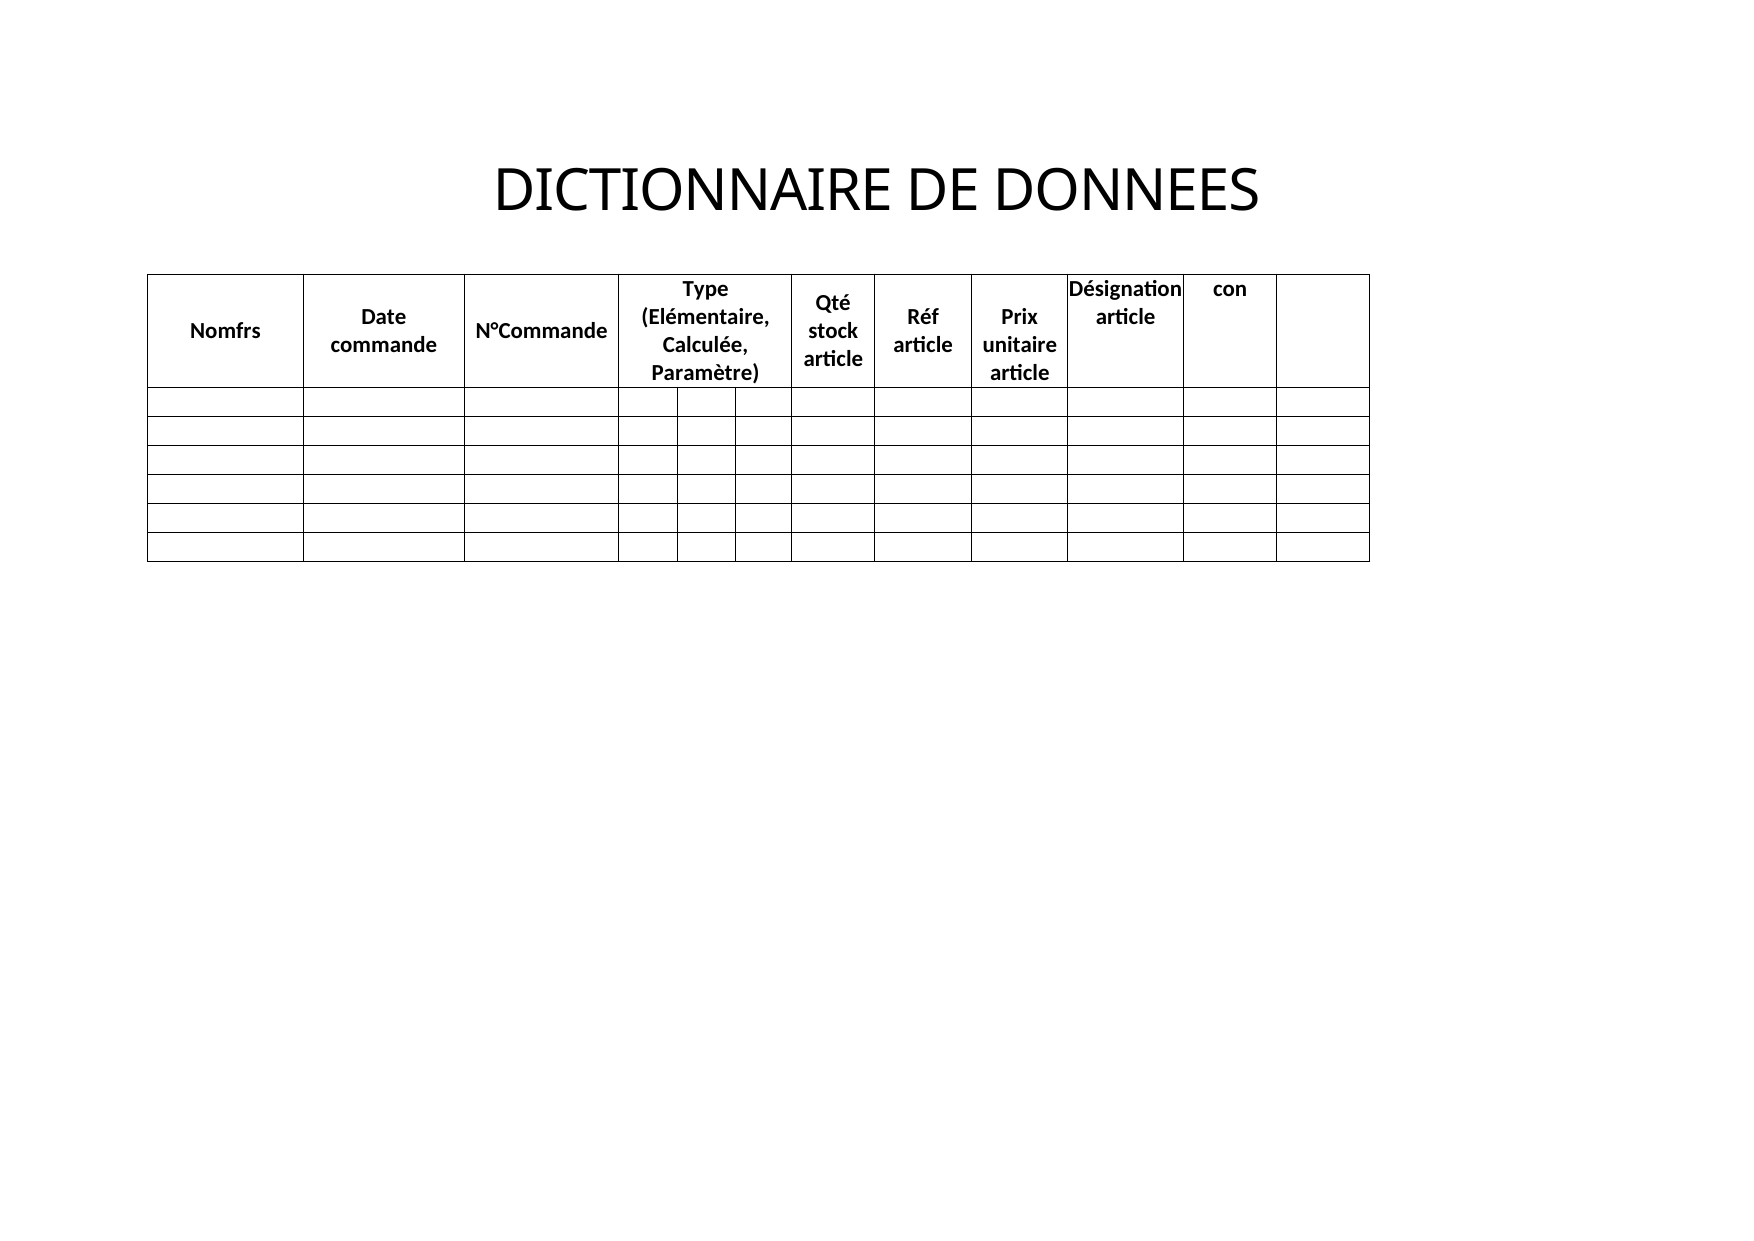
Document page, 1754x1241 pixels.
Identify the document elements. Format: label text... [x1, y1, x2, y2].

table_cell [736, 504, 791, 532]
table_cell [972, 504, 1067, 532]
table_cell [678, 446, 735, 474]
table_cell [678, 417, 735, 445]
table_cell [678, 388, 735, 416]
table_cell [972, 446, 1067, 474]
table_cell [304, 533, 464, 561]
table_header Type (Elémentaire, Calculée, Paramètre) [619, 275, 791, 387]
table_cell [736, 388, 791, 416]
table_cell [304, 475, 464, 503]
table_cell [1184, 417, 1276, 445]
table_header N°Commande [465, 275, 618, 387]
table_cell [875, 446, 971, 474]
table_header Désignation article [1068, 275, 1183, 387]
table_cell [1068, 388, 1183, 416]
table_cell [875, 533, 971, 561]
table_cell [304, 417, 464, 445]
table_cell [1277, 446, 1369, 474]
table_cell [1184, 533, 1276, 561]
table_cell [1068, 504, 1183, 532]
table_cell [875, 388, 971, 416]
table_cell [972, 388, 1067, 416]
table_cell [792, 417, 874, 445]
table_cell [619, 533, 677, 561]
table_cell [678, 504, 735, 532]
table_cell [1277, 388, 1369, 416]
table_cell [678, 533, 735, 561]
table_cell [1068, 533, 1183, 561]
table_cell [1184, 475, 1276, 503]
table_cell [465, 388, 618, 416]
table_cell [792, 388, 874, 416]
table_cell [875, 475, 971, 503]
table_cell [148, 475, 303, 503]
table_cell [1068, 417, 1183, 445]
table_cell [148, 446, 303, 474]
table_header Nomfrs [148, 275, 303, 387]
table_cell [972, 533, 1067, 561]
table_cell [465, 475, 618, 503]
table_header [1277, 275, 1369, 387]
table_cell [792, 533, 874, 561]
table_header Prix unitaire article [972, 275, 1067, 387]
table_cell [148, 504, 303, 532]
table_cell [465, 533, 618, 561]
table_cell [304, 446, 464, 474]
table_cell [304, 504, 464, 532]
table_cell [619, 388, 677, 416]
table_cell [619, 475, 677, 503]
table_cell [1184, 504, 1276, 532]
table_header con [1184, 275, 1276, 387]
table_cell [972, 417, 1067, 445]
table_cell [148, 533, 303, 561]
table_cell [875, 504, 971, 532]
table_cell [1277, 417, 1369, 445]
table_cell [736, 475, 791, 503]
table_header Date commande [304, 275, 464, 387]
table_cell [875, 417, 971, 445]
table_cell [1277, 533, 1369, 561]
table_cell [792, 504, 874, 532]
text DICTIONNAIRE DE DONNEES [148, 148, 1606, 227]
table_cell [736, 446, 791, 474]
table_cell [1184, 446, 1276, 474]
table_cell [148, 388, 303, 416]
table_cell [1277, 504, 1369, 532]
table_cell [465, 504, 618, 532]
table_header Qté stock article [792, 275, 874, 387]
table_cell [792, 446, 874, 474]
table_cell [304, 388, 464, 416]
table_cell [148, 417, 303, 445]
table_cell [678, 475, 735, 503]
table_cell [465, 417, 618, 445]
table_cell [972, 475, 1067, 503]
table_cell [1277, 475, 1369, 503]
table_cell [736, 417, 791, 445]
table_cell [619, 417, 677, 445]
table_cell [619, 504, 677, 532]
table_cell [736, 533, 791, 561]
table_cell [1184, 388, 1276, 416]
table_cell [465, 446, 618, 474]
table_cell [1068, 446, 1183, 474]
table_cell [619, 446, 677, 474]
table_cell [1068, 475, 1183, 503]
table_cell [792, 475, 874, 503]
table_header Réf article [875, 275, 971, 387]
